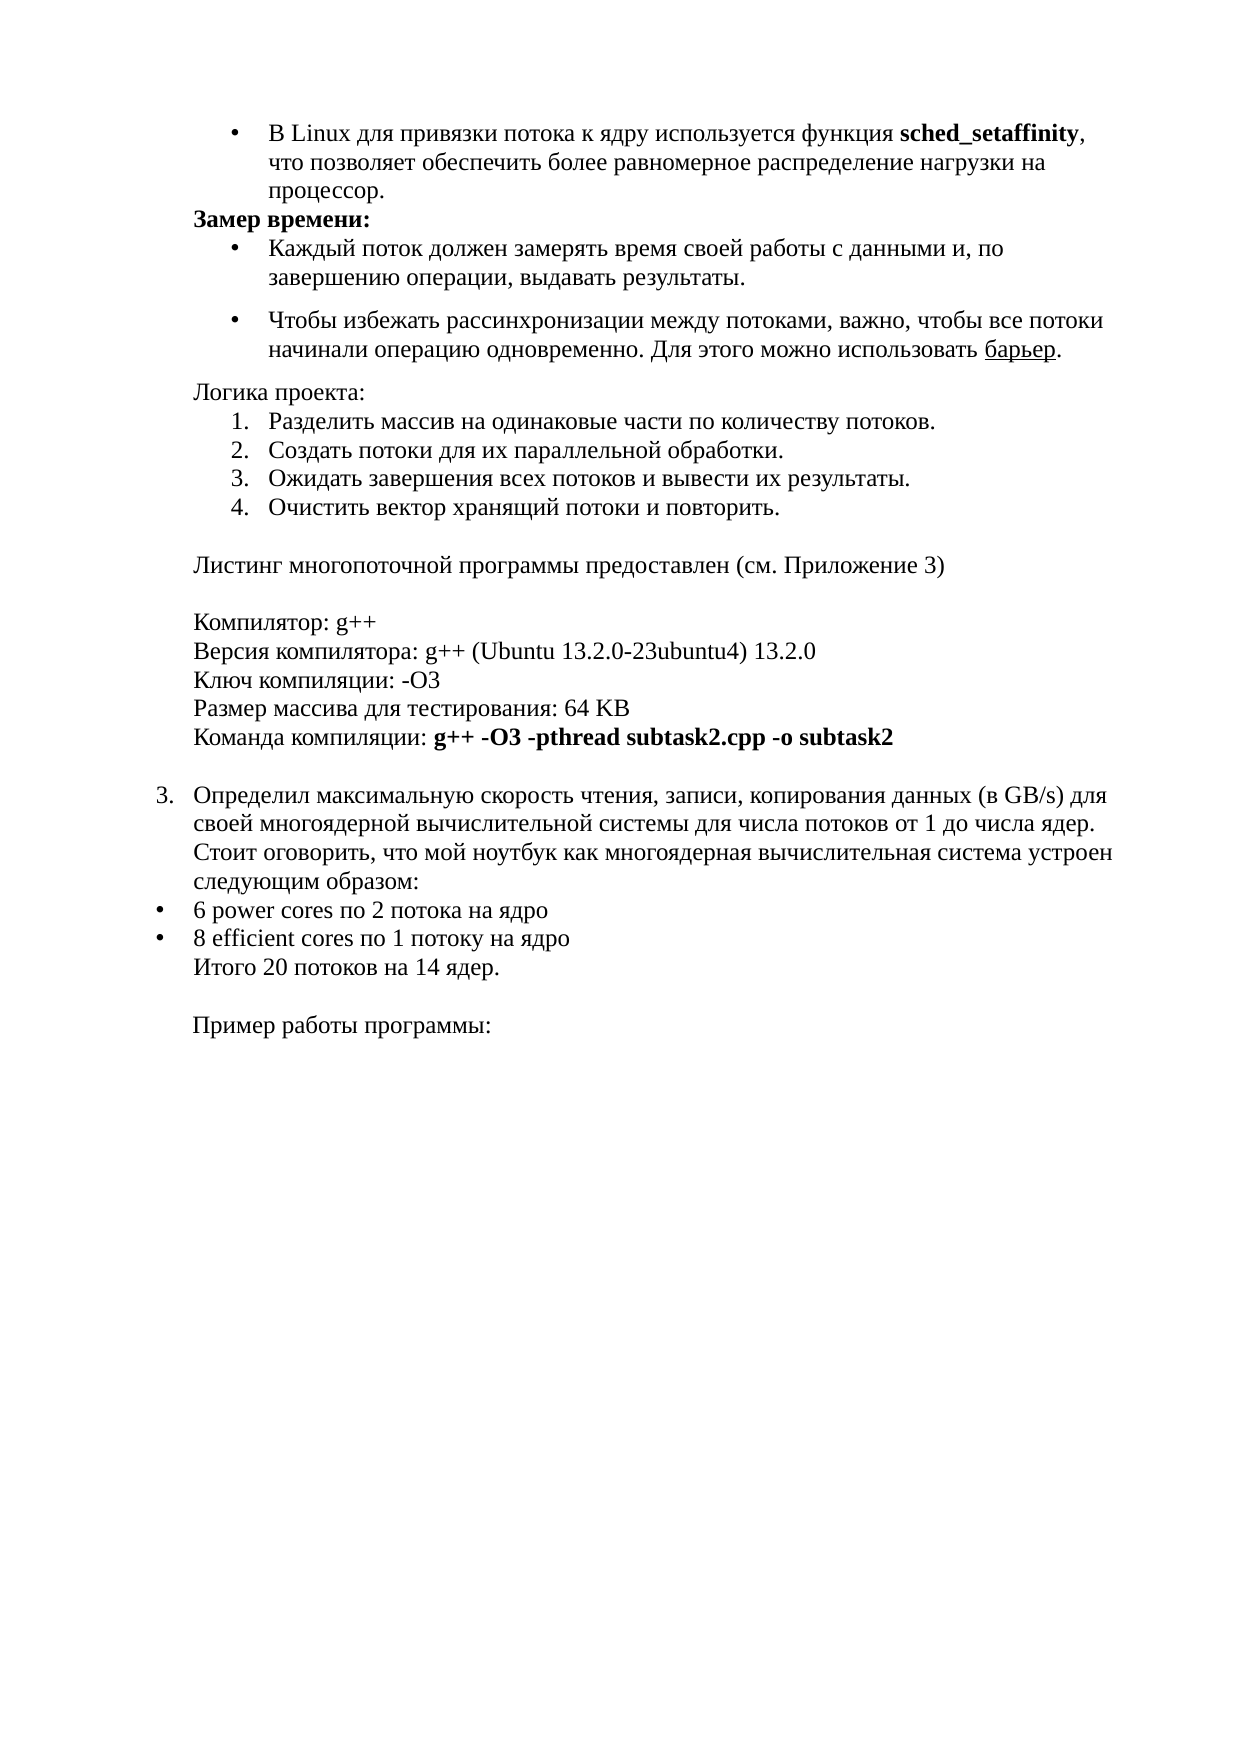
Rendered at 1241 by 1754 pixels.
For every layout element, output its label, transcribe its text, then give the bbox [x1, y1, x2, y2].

list Создать потоки для их параллельной обработки. [231, 435, 1122, 463]
list В Linux для привязки потока к ядру используется функция sched_setaffinity, что позволяет обеспечить более равномерное распределение нагрузки на процессор. [231, 118, 1122, 204]
list Замер времени: [156, 204, 1122, 233]
text Логика проекта: [118, 377, 1122, 406]
list Чтобы избежать рассинхронизации между потоками, важно, чтобы все потоки начинали операцию одновременно. Для этого можно использовать барьер. [231, 305, 1122, 363]
list Очистить вектор хранящий потоки и повторить. [231, 492, 1122, 521]
list Итого 20 потоков на 14 ядер. [156, 952, 1122, 981]
text Команда компиляции: g++ -O3 -pthread subtask2.cpp -o subtask2 [193, 722, 1122, 751]
list Ожидать завершения всех потоков и вывести их результаты. [231, 463, 1122, 492]
list Каждый поток должен замерять время своей работы с данными и, по завершению операции, выдавать результаты. [231, 233, 1122, 291]
text Ключ компиляции: -O3 [193, 665, 1122, 693]
list 8 efficient cores по 1 потоку на ядро [156, 923, 1122, 952]
text Компилятор: g++ [193, 607, 1122, 636]
text Пример работы программы: [118, 1010, 1122, 1038]
text Версия компилятора: g++ (Ubuntu 13.2.0-23ubuntu4) 13.2.0 [193, 636, 1122, 665]
list Определил максимальную скорость чтения, записи, копирования данных (в GB/s) для своей многоядерной вычислительной системы для числа потоков от 1 до числа ядер. Стоит оговорить, что мой ноутбук как многоядерная вычислительная система устроен следующим образом: [156, 780, 1122, 895]
text Листинг многопоточной программы предоставлен (см. Приложение 3) [193, 550, 1122, 578]
text Размер массива для тестирования: 64 KB [193, 693, 1122, 722]
list 6 power cores по 2 потока на ядро [156, 895, 1122, 923]
list Разделить массив на одинаковые части по количеству потоков. [231, 406, 1122, 435]
